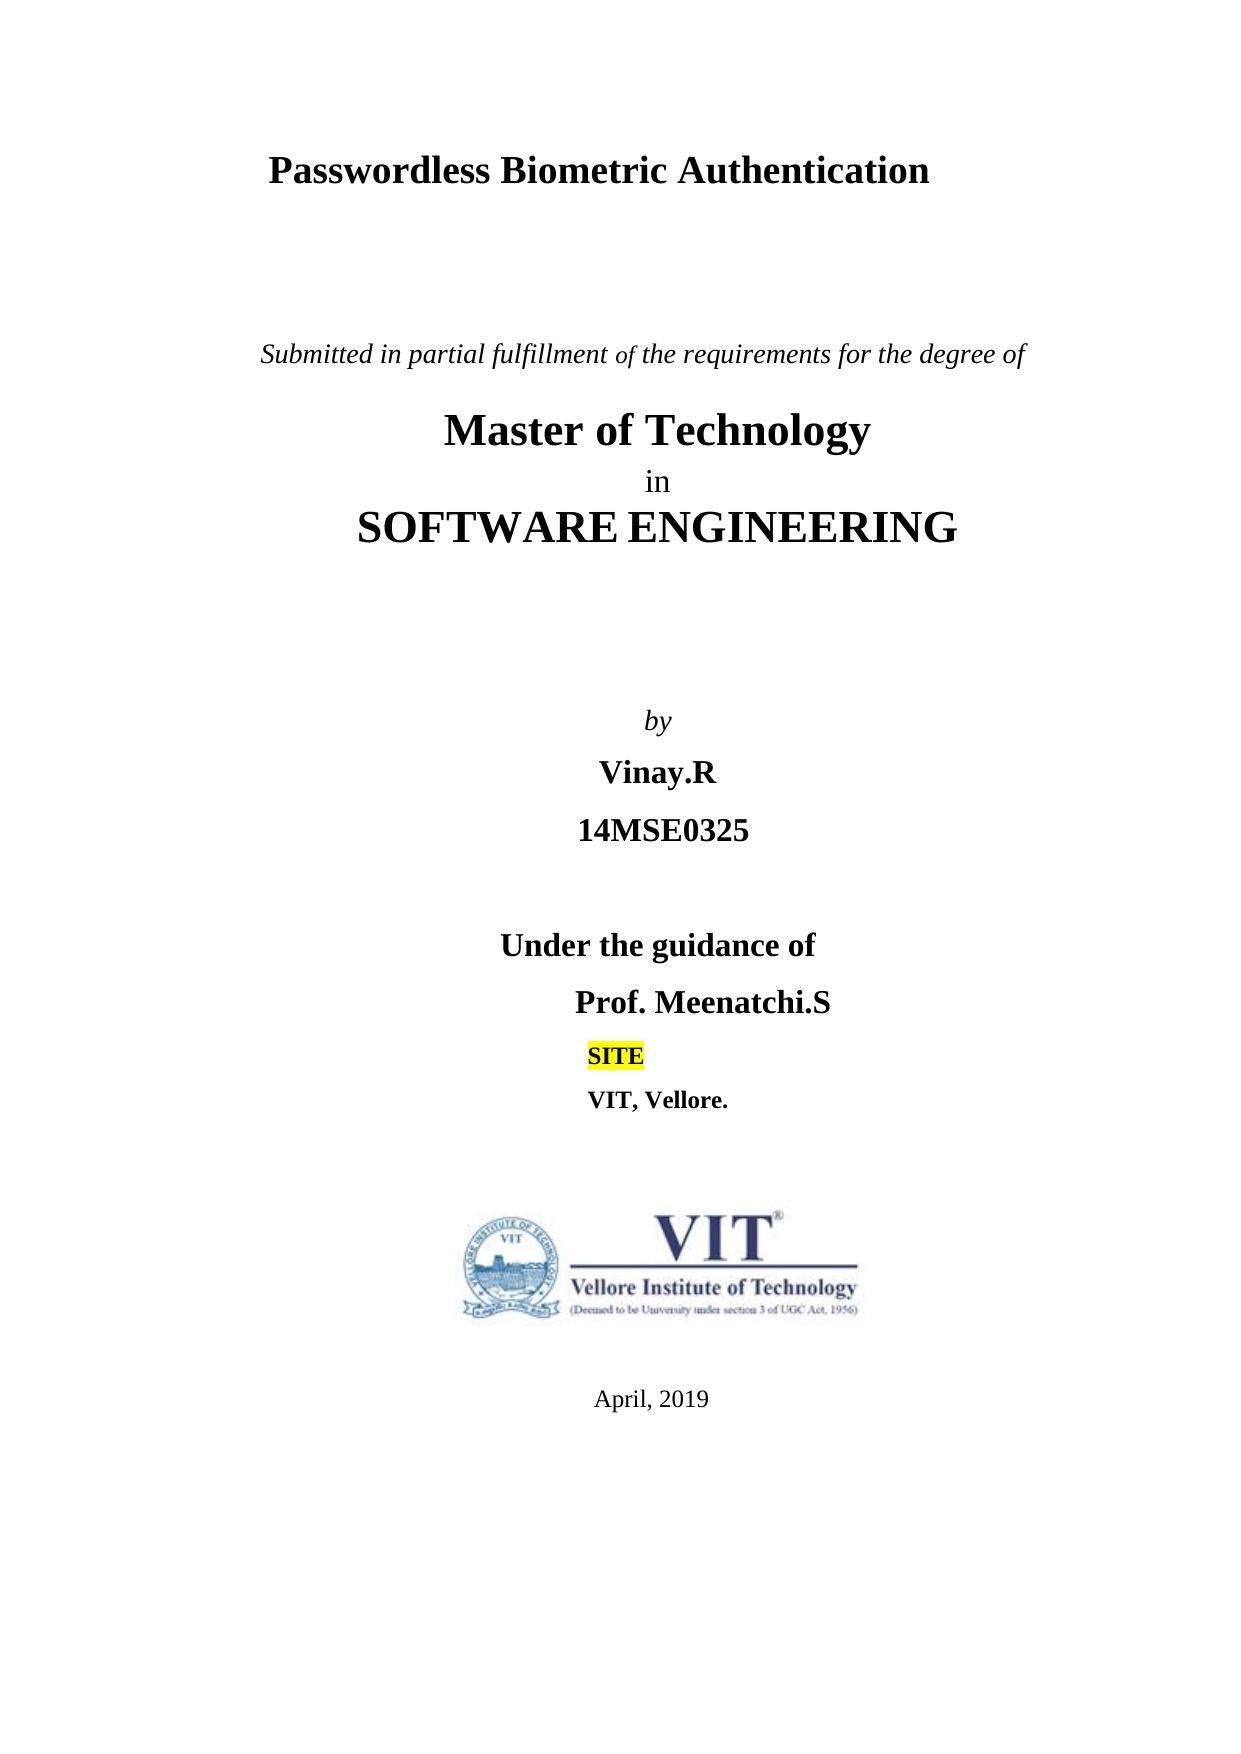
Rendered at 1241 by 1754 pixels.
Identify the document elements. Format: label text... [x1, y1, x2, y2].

text SITE [587, 1041, 1090, 1070]
text Vinay.R [150, 752, 1165, 791]
text 14MSE0325 [535, 810, 1090, 848]
text Submitted in partial fulfillment of the requirements for the degree of [260, 337, 1090, 369]
text Passwordless Biometric Authentication [150, 146, 1090, 192]
picture [454, 1187, 865, 1328]
text by [150, 703, 1165, 736]
text VIT, Vellore. [587, 1085, 1090, 1113]
text in [150, 461, 1165, 499]
text SOFTWARE ENGINEERING [150, 499, 1165, 552]
text April, 2019 [594, 1384, 1090, 1413]
text Under the guidance of [500, 925, 1090, 963]
text Master of Technology [150, 402, 1165, 455]
text Prof. Meenatchi.S [575, 982, 1090, 1021]
